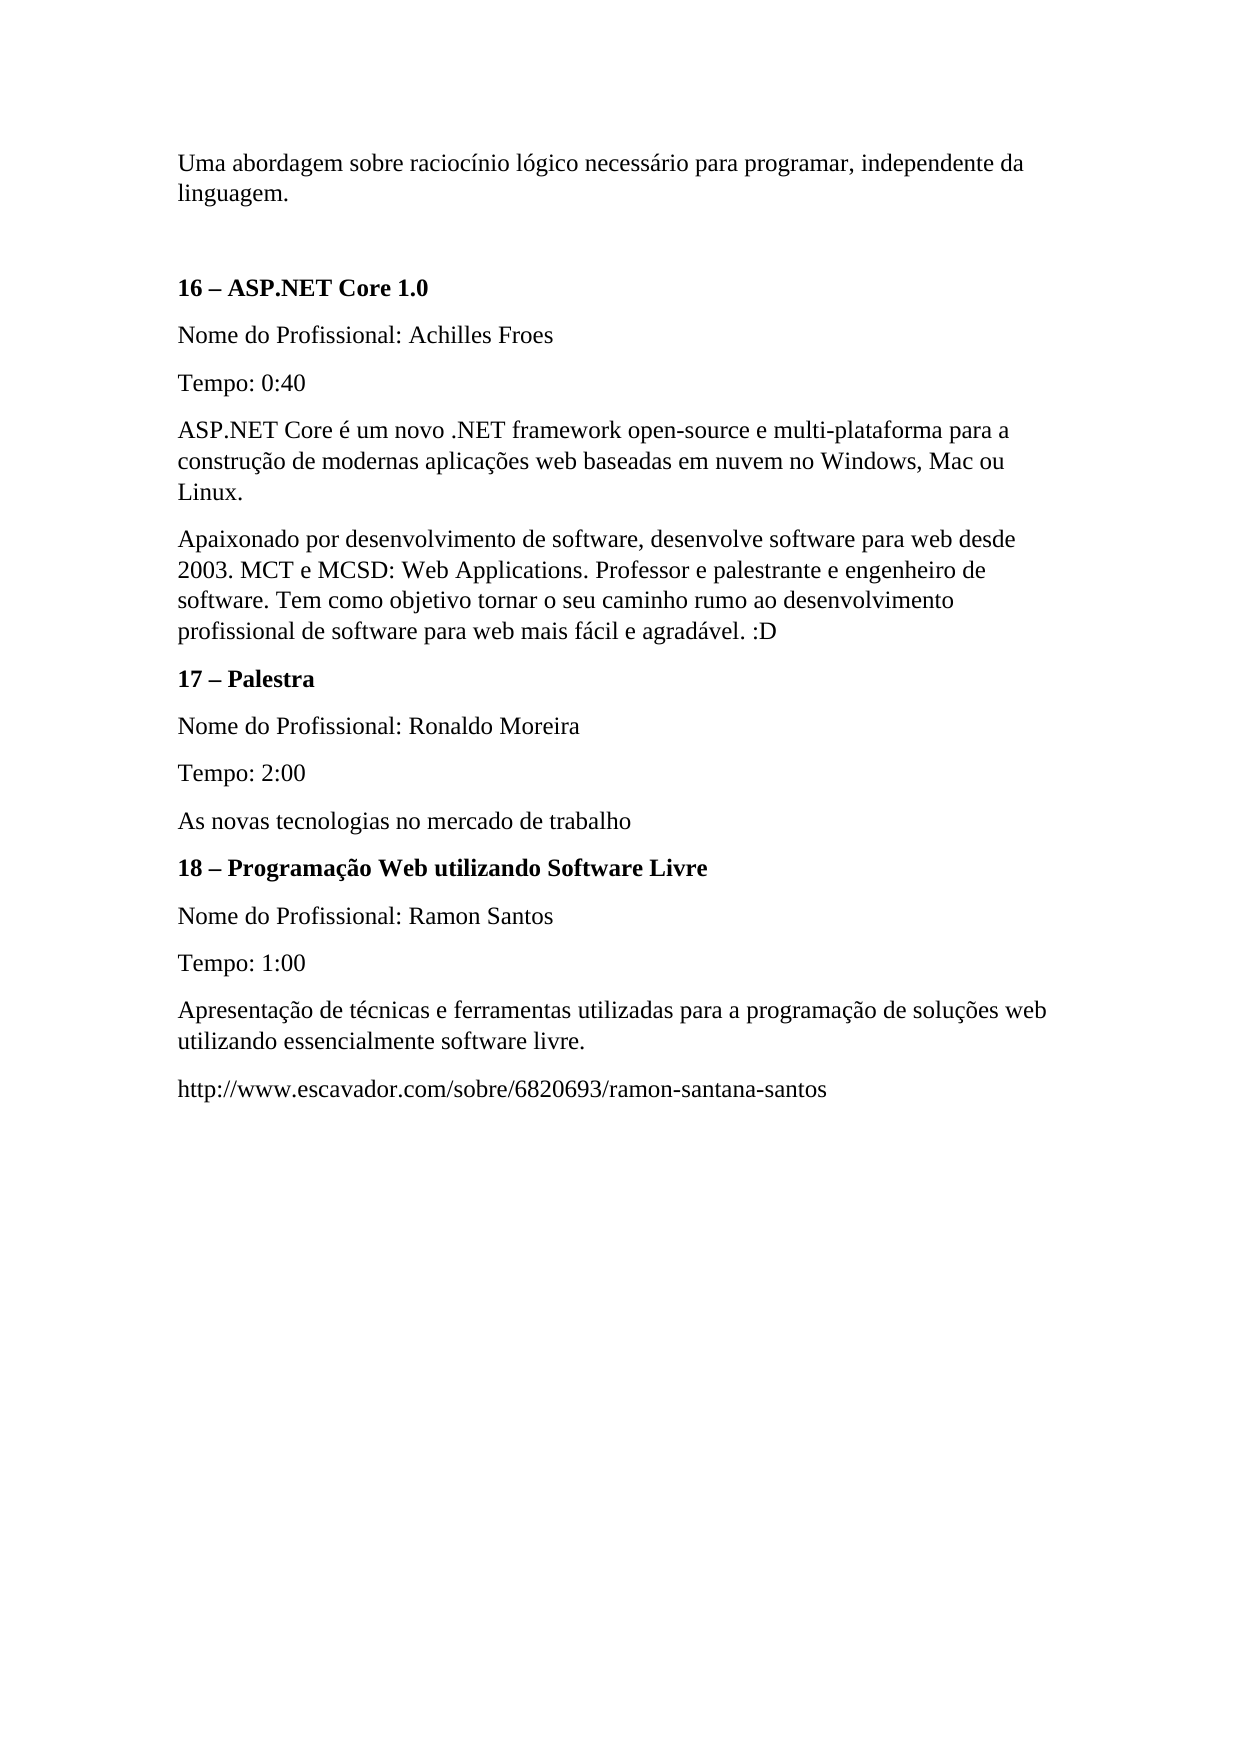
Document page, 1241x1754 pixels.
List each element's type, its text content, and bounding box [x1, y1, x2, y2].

text ASP.NET Core é um novo .NET framework open-source e multi-plataforma para a construção de modernas aplicações web baseadas em nuvem no Windows, Mac ou Linux. [177, 415, 1063, 506]
text Nome do Profissional: Ronaldo Moreira [177, 711, 1063, 740]
text 18 – Programação Web utilizando Software Livre [177, 853, 1063, 882]
text Tempo: 1:00 [177, 948, 1063, 977]
text 16 – ASP.NET Core 1.0 [177, 273, 1063, 302]
text Tempo: 2:00 [177, 758, 1063, 787]
text Apresentação de técnicas e ferramentas utilizadas para a programação de soluções web utilizando essencialmente software livre. [177, 996, 1063, 1055]
text Apaixonado por desenvolvimento de software, desenvolve software para web desde 2003. MCT e MCSD: Web Applications. Professor e palestrante e engenheiro de software. Tem como objetivo tornar o seu caminho rumo ao desenvolvimento profissional de software para web mais fácil e agradável. :D [177, 524, 1063, 645]
text Nome do Profissional: Achilles Froes [177, 321, 1063, 349]
text Nome do Profissional: Ramon Santos [177, 901, 1063, 929]
text http://www.escavador.com/sobre/6820693/ramon-santana-santos [177, 1074, 1063, 1102]
text 17 – Palestra [177, 664, 1063, 692]
text As novas tecnologias no mercado de trabalho [177, 806, 1063, 835]
text Tempo: 0:40 [177, 368, 1063, 397]
text Uma abordagem sobre raciocínio lógico necessário para programar, independente da linguagem. [177, 148, 1063, 207]
